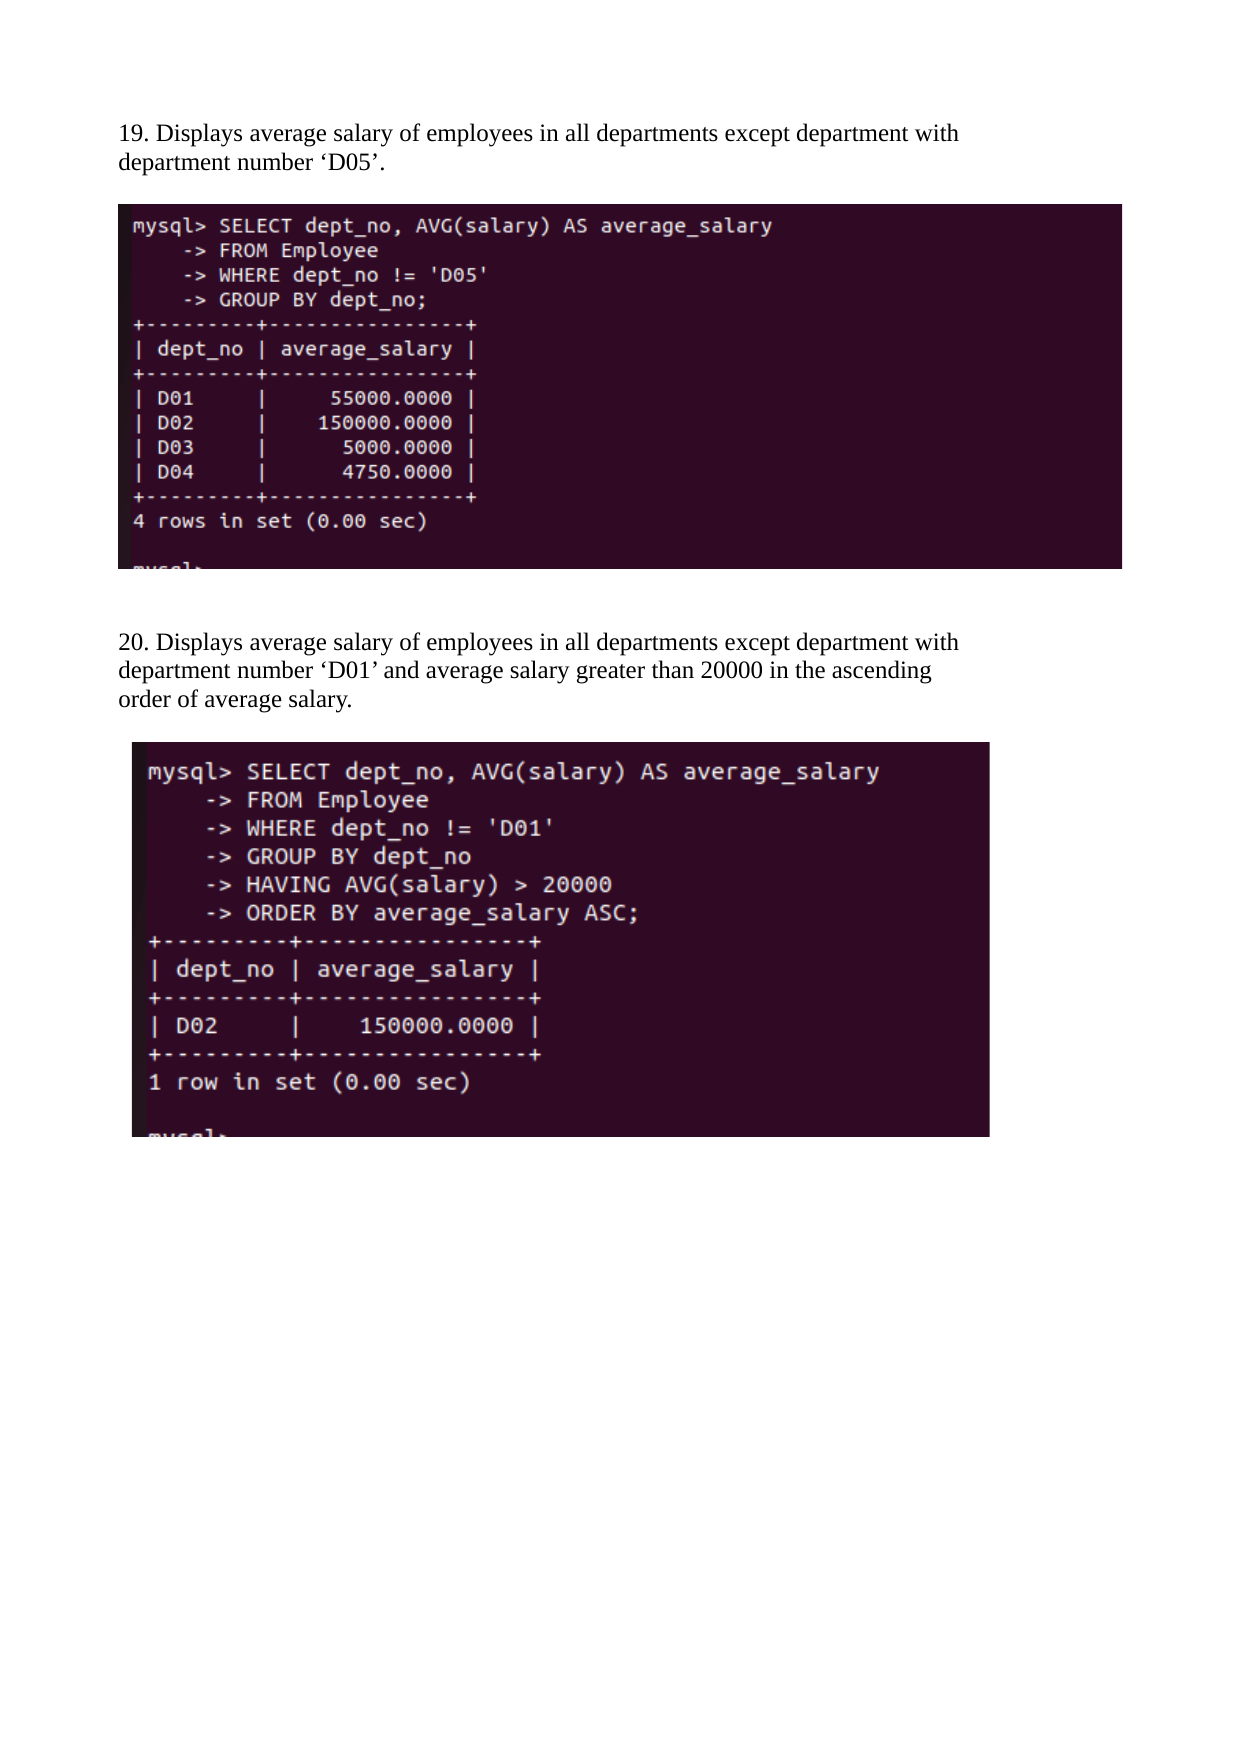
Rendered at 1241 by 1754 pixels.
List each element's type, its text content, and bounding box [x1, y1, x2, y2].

picture [131, 742, 990, 1137]
picture [118, 204, 1123, 569]
text 19. Displays average salary of employees in all departments except department with [118, 118, 1122, 147]
text 20. Displays average salary of employees in all departments except department with [118, 627, 1122, 655]
text department number ‘D01’ and average salary greater than 20000 in the ascending [118, 655, 1122, 684]
text order of average salary. [118, 684, 1122, 713]
text department number ‘D05’. [118, 147, 1122, 176]
